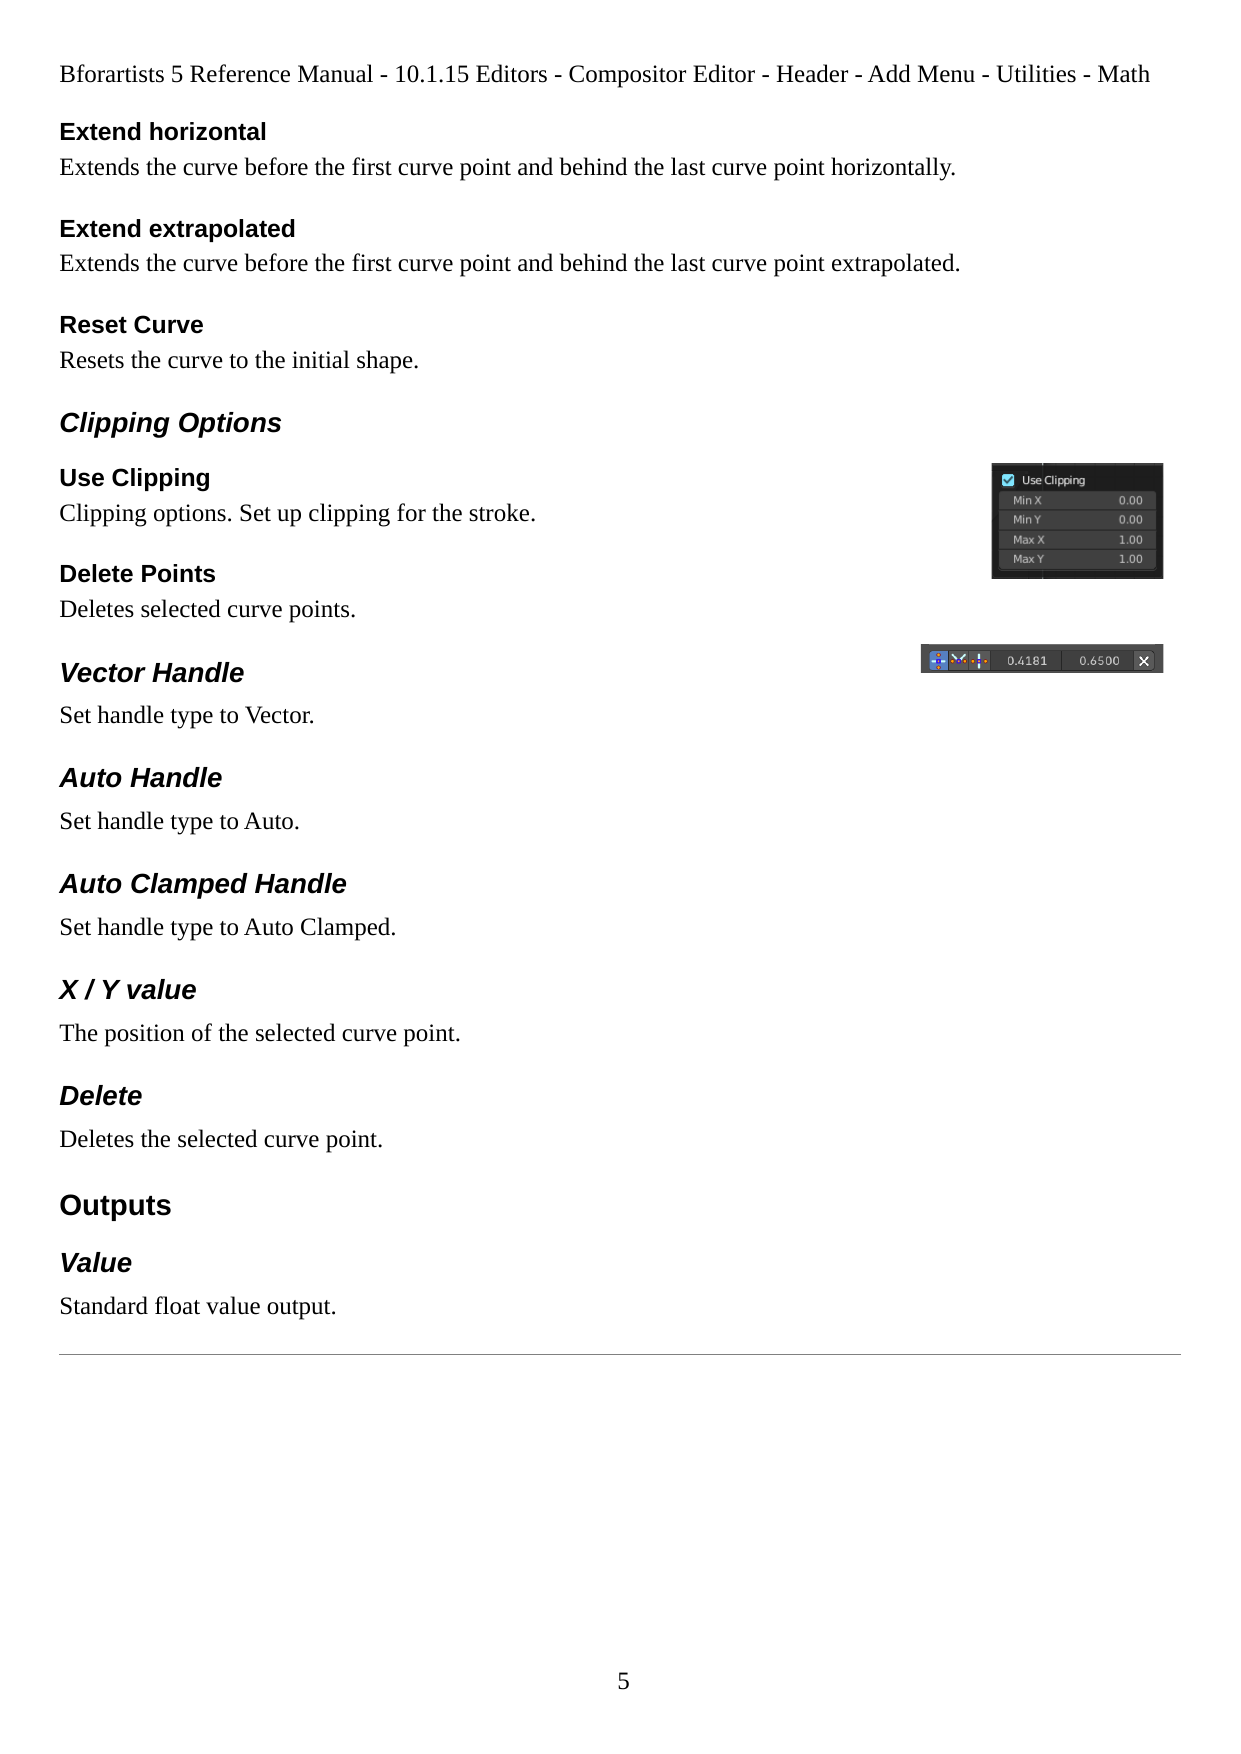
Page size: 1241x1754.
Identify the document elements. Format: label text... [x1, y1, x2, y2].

subtitle Delete Points [59, 559, 1181, 588]
subtitle [1164, 463, 1181, 492]
text Set handle type to Auto Clamped. [59, 912, 1181, 941]
subtitle Value [59, 1246, 1181, 1278]
subtitle Clipping Options [59, 406, 1181, 438]
subtitle Delete [59, 1080, 1181, 1112]
text Extends the curve before the first curve point and behind the last curve point extrapolated. [59, 248, 1181, 277]
picture [991, 463, 1164, 579]
text Deletes selected curve points. [59, 594, 1181, 623]
subtitle X / Y value [59, 974, 1181, 1006]
subtitle Vector Handle [59, 656, 1181, 688]
subtitle Auto Handle [59, 762, 1181, 794]
subtitle Use Clipping [59, 463, 991, 492]
subtitle Reset Curve [59, 310, 1181, 338]
text Set handle type to Auto. [59, 806, 1181, 835]
picture [920, 644, 1164, 673]
subtitle Outputs [59, 1188, 1181, 1221]
subtitle Extend extrapolated [59, 214, 1181, 242]
text The position of the selected curve point. [59, 1018, 1181, 1047]
text Extends the curve before the first curve point and behind the last curve point horizontally. [59, 152, 1181, 181]
subtitle Auto Clamped Handle [59, 868, 1181, 900]
text Resets the curve to the initial shape. [59, 345, 1181, 373]
subtitle Extend horizontal [59, 117, 1181, 146]
text Standard float value output. [59, 1291, 1181, 1319]
text Set handle type to Vector. [59, 700, 1181, 729]
text Deletes the selected curve point. [59, 1124, 1181, 1153]
text Clipping options. Set up clipping for the stroke. [59, 498, 991, 527]
